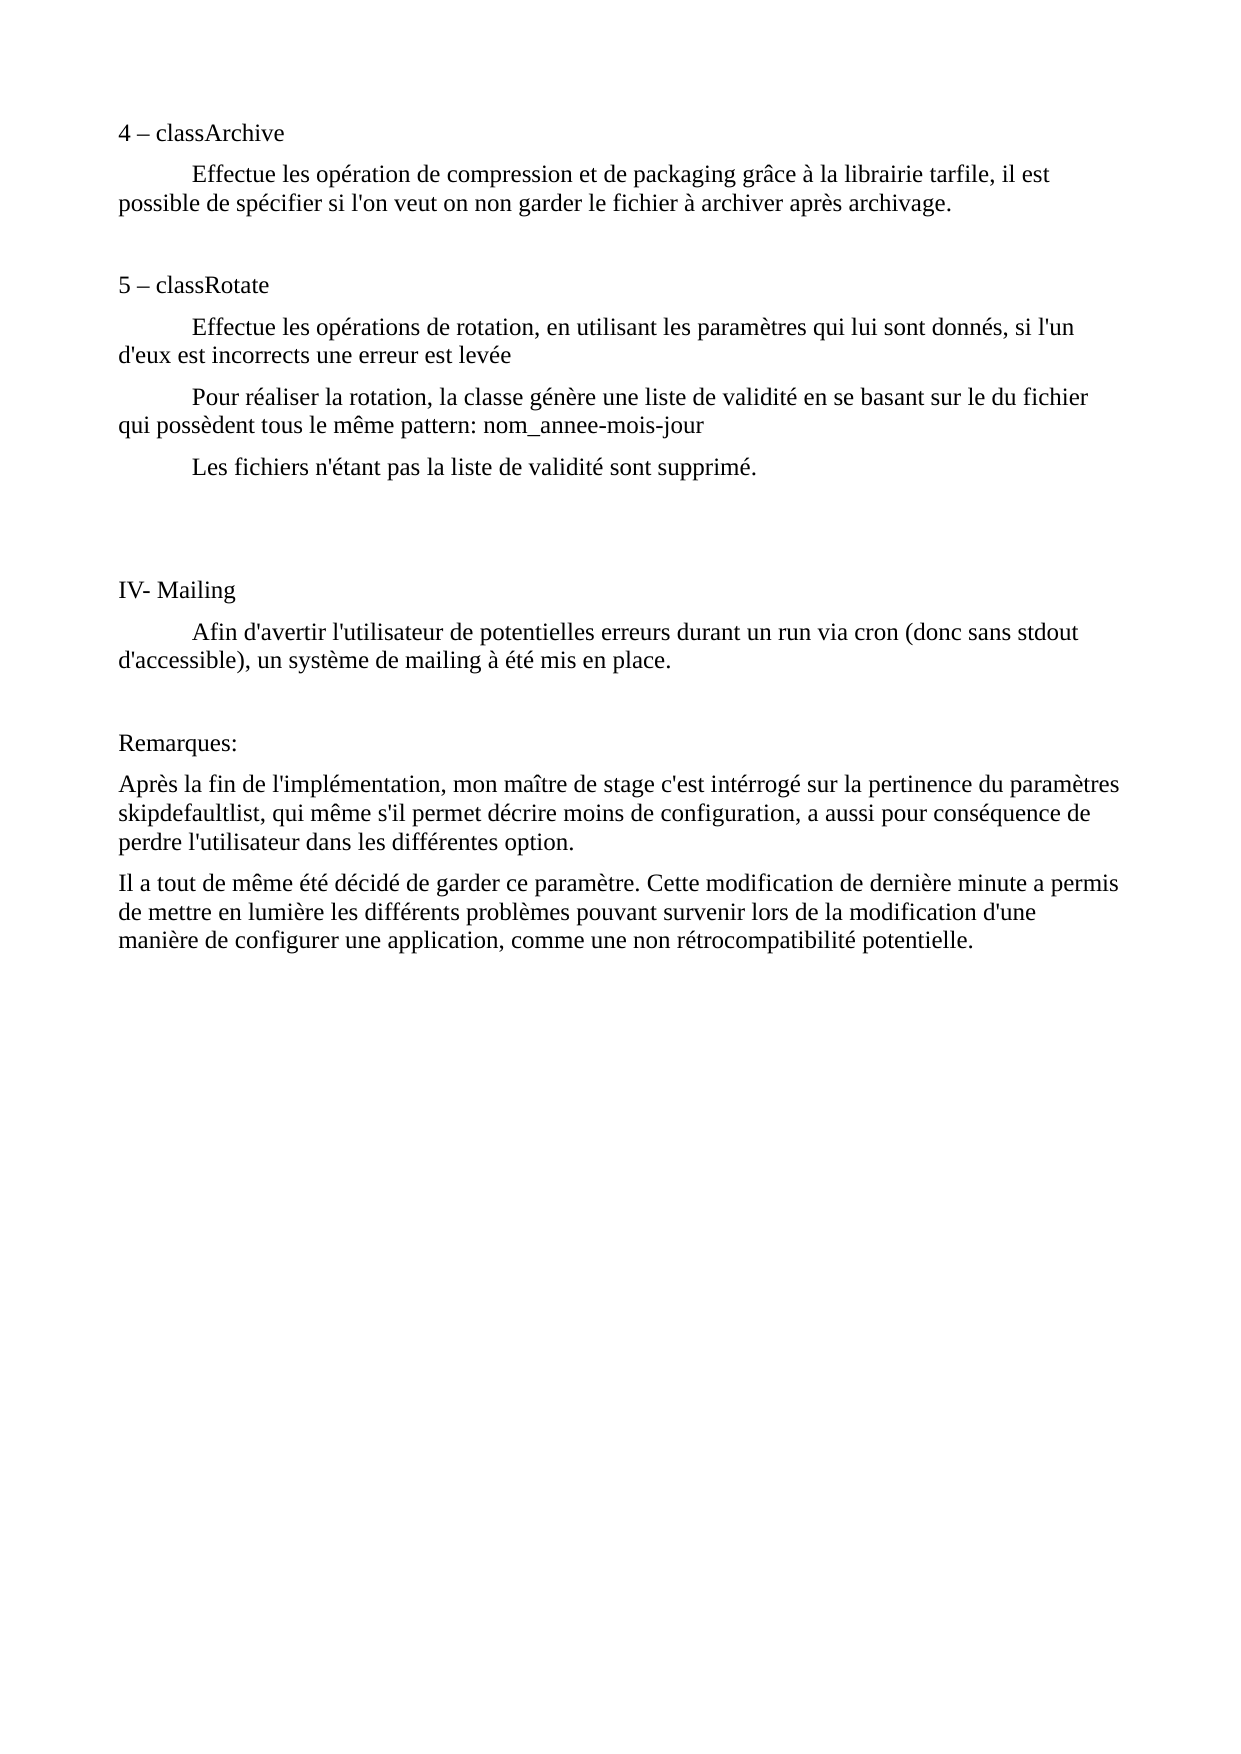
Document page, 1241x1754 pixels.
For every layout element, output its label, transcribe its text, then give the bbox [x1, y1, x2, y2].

text Effectue les opération de compression et de packaging grâce à la librairie tarfile, il est possible de spécifier si l'on veut on non garder le fichier à archiver après archivage. [118, 159, 1122, 217]
text Remarques: [118, 728, 1122, 757]
text 5 – classRotate [118, 271, 1122, 299]
text Pour réaliser la rotation, la classe génère une liste de validité en se basant sur le du fichier qui possèdent tous le même pattern: nom_annee-mois-jour [118, 382, 1122, 439]
text Les fichiers n'étant pas la liste de validité sont supprimé. [118, 452, 1122, 481]
text Afin d'avertir l'utilisateur de potentielles erreurs durant un run via cron (donc sans stdout d'accessible), un système de mailing à été mis en place. [118, 617, 1122, 674]
text Après la fin de l'implémentation, mon maître de stage c'est intérrogé sur la pertinence du paramètres skipdefaultlist, qui même s'il permet décrire moins de configuration, a aussi pour conséquence de perdre l'utilisateur dans les différentes option. [118, 769, 1122, 856]
text 4 – classArchive [118, 118, 1122, 147]
text Effectue les opérations de rotation, en utilisant les paramètres qui lui sont donnés, si l'un d'eux est incorrects une erreur est levée [118, 312, 1122, 369]
text IV- Mailing [118, 576, 1122, 604]
text Il a tout de même été décidé de garder ce paramètre. Cette modification de dernière minute a permis de mettre en lumière les différents problèmes pouvant survenir lors de la modification d'une manière de configurer une application, comme une non rétrocompatibilité potentielle. [118, 868, 1122, 954]
